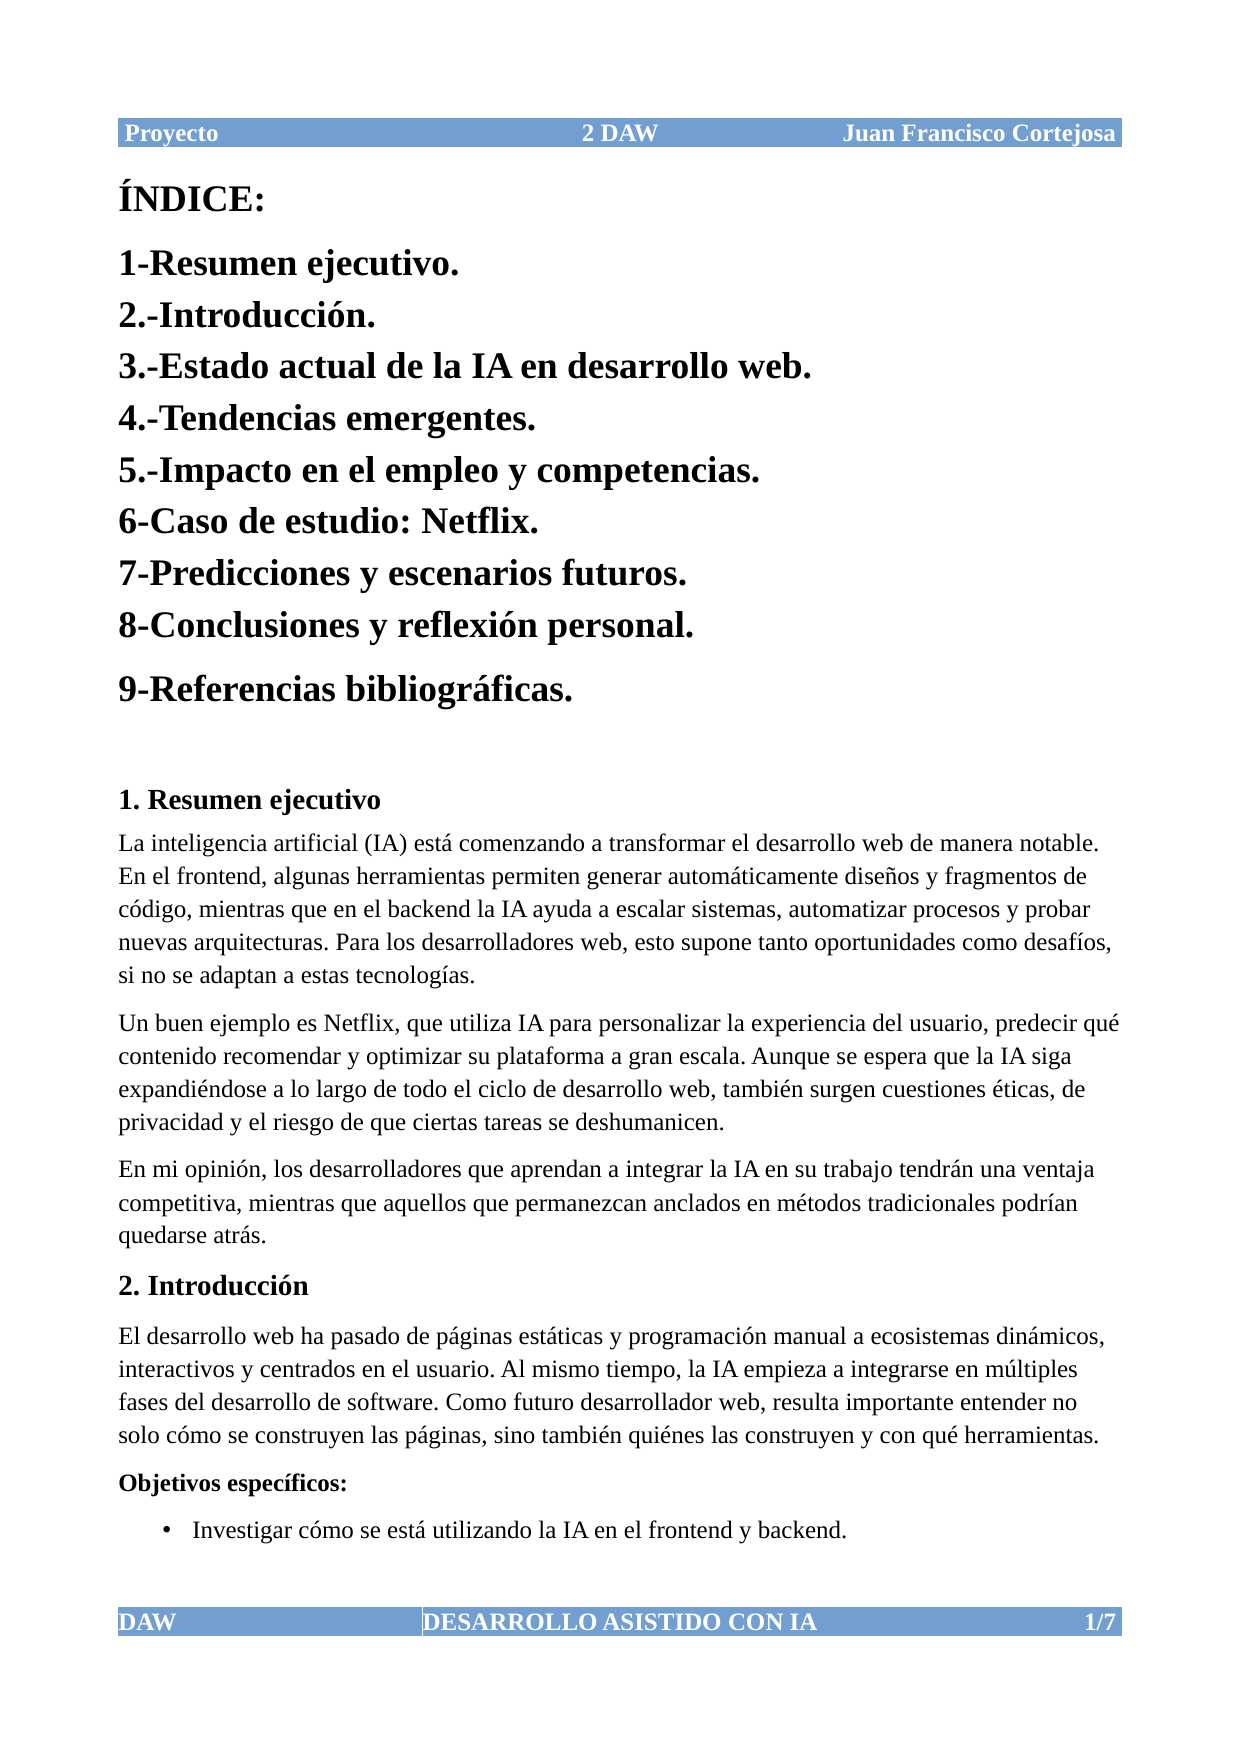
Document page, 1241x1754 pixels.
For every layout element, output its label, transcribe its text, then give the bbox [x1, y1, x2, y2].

subtitle 1. Resumen ejecutivo [118, 782, 1122, 816]
text 6-Caso de estudio: Netflix. [118, 499, 1122, 542]
text La inteligencia artificial (IA) está comenzando a transformar el desarrollo web de manera notable. En el frontend, algunas herramientas permiten generar automáticamente diseños y fragmentos de código, mientras que en el backend la IA ayuda a escalar sistemas, automatizar procesos y probar nuevas arquitecturas. Para los desarrolladores web, esto supone tanto oportunidades como desafíos, si no se adaptan a estas tecnologías. [118, 828, 1122, 989]
text Objetivos específicos: [118, 1468, 1122, 1497]
text 8-Conclusiones y reflexión personal. [118, 602, 1122, 645]
text 9-Referencias bibliográficas. [118, 666, 1122, 748]
subtitle ÍNDICE: [118, 176, 1122, 219]
text 4.-Tendencias emergentes. [118, 396, 1122, 439]
text 3.-Estado actual de la IA en desarrollo web. [118, 344, 1122, 387]
text El desarrollo web ha pasado de páginas estáticas y programación manual a ecosistemas dinámicos, interactivos y centrados en el usuario. Al mismo tiempo, la IA empieza a integrarse en múltiples fases del desarrollo de software. Como futuro desarrollador web, resulta importante entender no solo cómo se construyen las páginas, sino también quiénes las construyen y con qué herramientas. [118, 1321, 1122, 1449]
text 5.-Impacto en el empleo y competencias. [118, 447, 1122, 490]
text Un buen ejemplo es Netflix, que utiliza IA para personalizar la experiencia del usuario, predecir qué contenido recomendar y optimizar su plataforma a gran escala. Aunque se espera que la IA siga expandiéndose a lo largo de todo el ciclo de desarrollo web, también surgen cuestiones éticas, de privacidad y el riesgo de que ciertas tareas se deshumanicen. [118, 1008, 1122, 1136]
list Investigar cómo se está utilizando la IA en el frontend y backend. [162, 1516, 1122, 1544]
text 1-Resumen ejecutivo. [118, 241, 1122, 284]
text 2.-Introducción. [118, 292, 1122, 335]
subtitle 2. Introducción [118, 1268, 1122, 1302]
text 7-Predicciones y escenarios futuros. [118, 551, 1122, 594]
text En mi opinión, los desarrolladores que aprendan a integrar la IA en su trabajo tendrán una ventaja competitiva, mientras que aquellos que permanezcan anclados en métodos tradicionales podrían quedarse atrás. [118, 1154, 1122, 1249]
